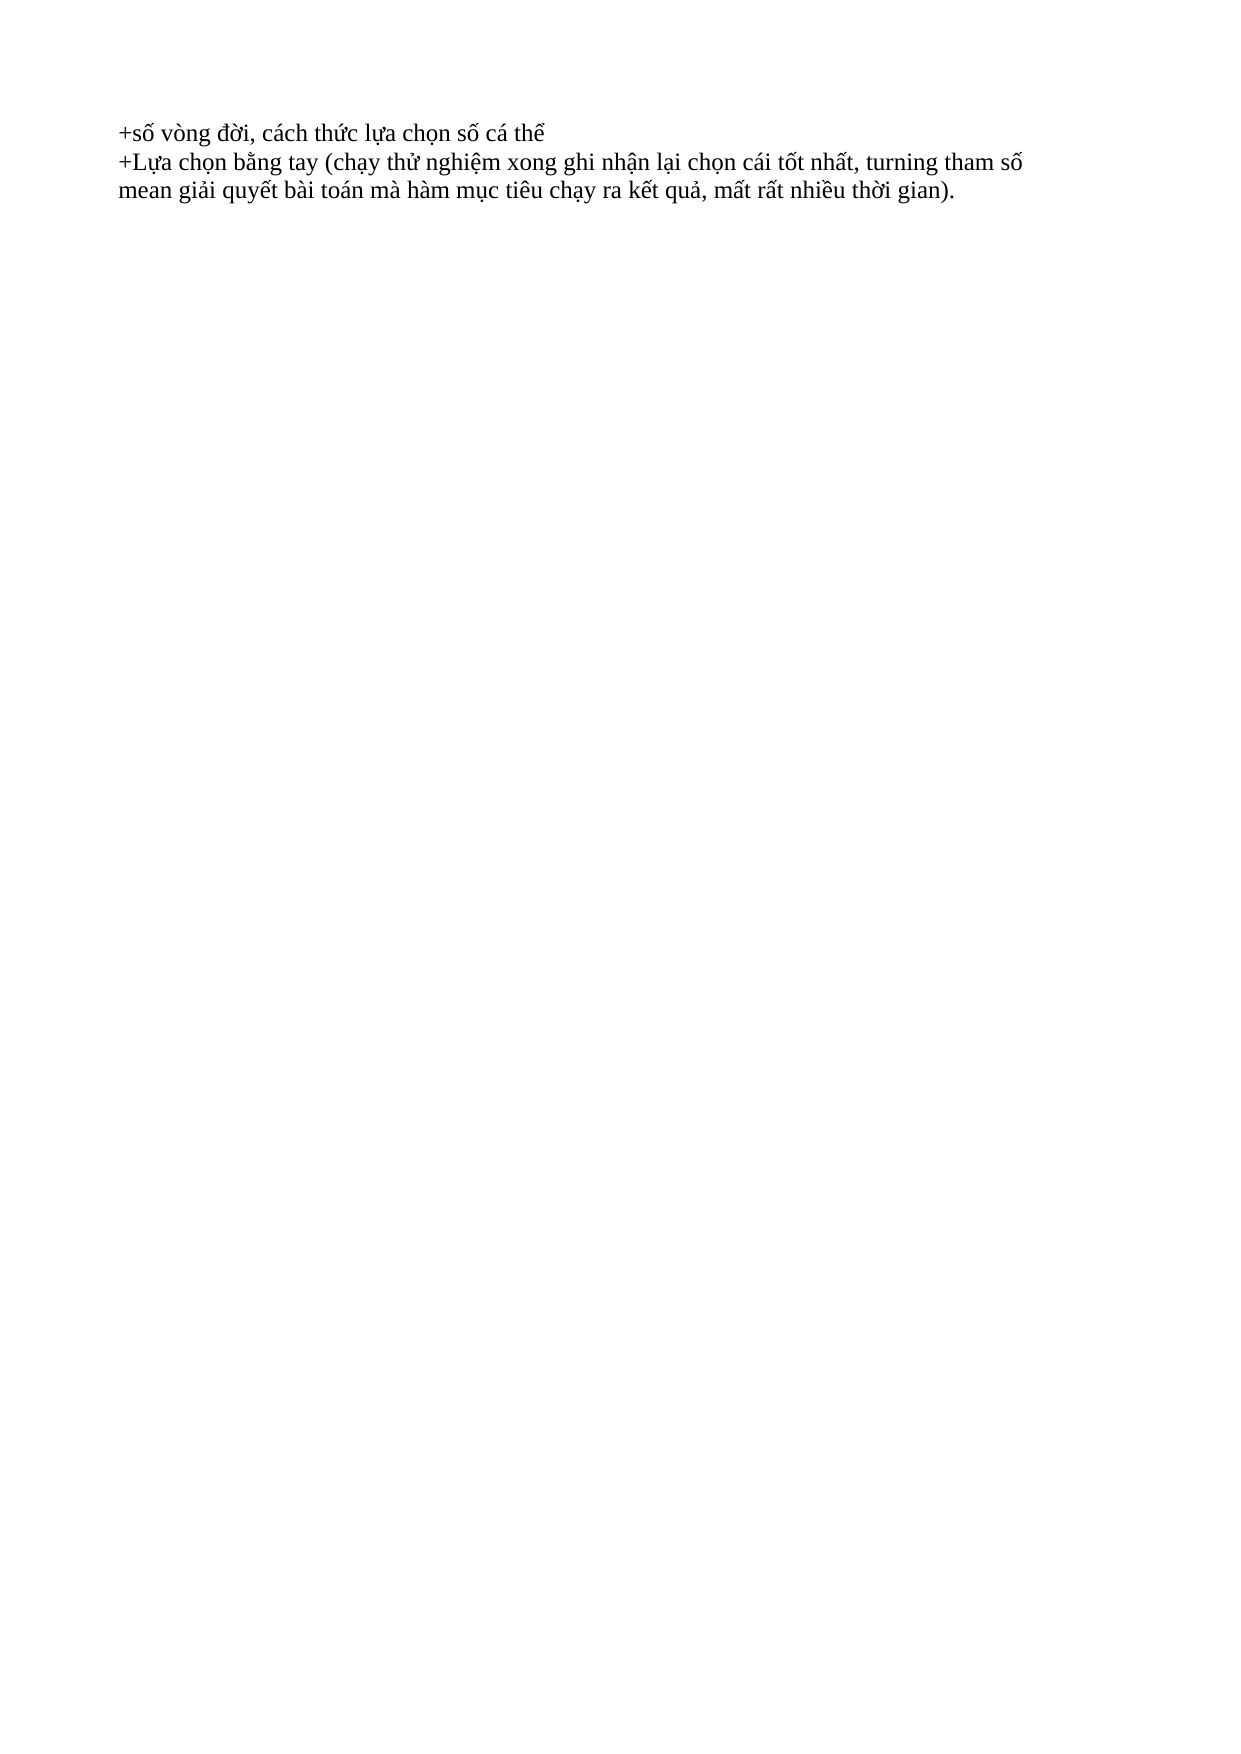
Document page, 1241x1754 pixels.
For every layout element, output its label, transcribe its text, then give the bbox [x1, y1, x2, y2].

text +Lựa chọn bằng tay (chạy thử nghiệm xong ghi nhận lại chọn cái tốt nhất, turning tham số mean giải quyết bài toán mà hàm mục tiêu chạy ra kết quả, mất rất nhiều thời gian). [118, 147, 1122, 204]
text +số vòng đời, cách thức lựa chọn số cá thể [118, 118, 1122, 147]
